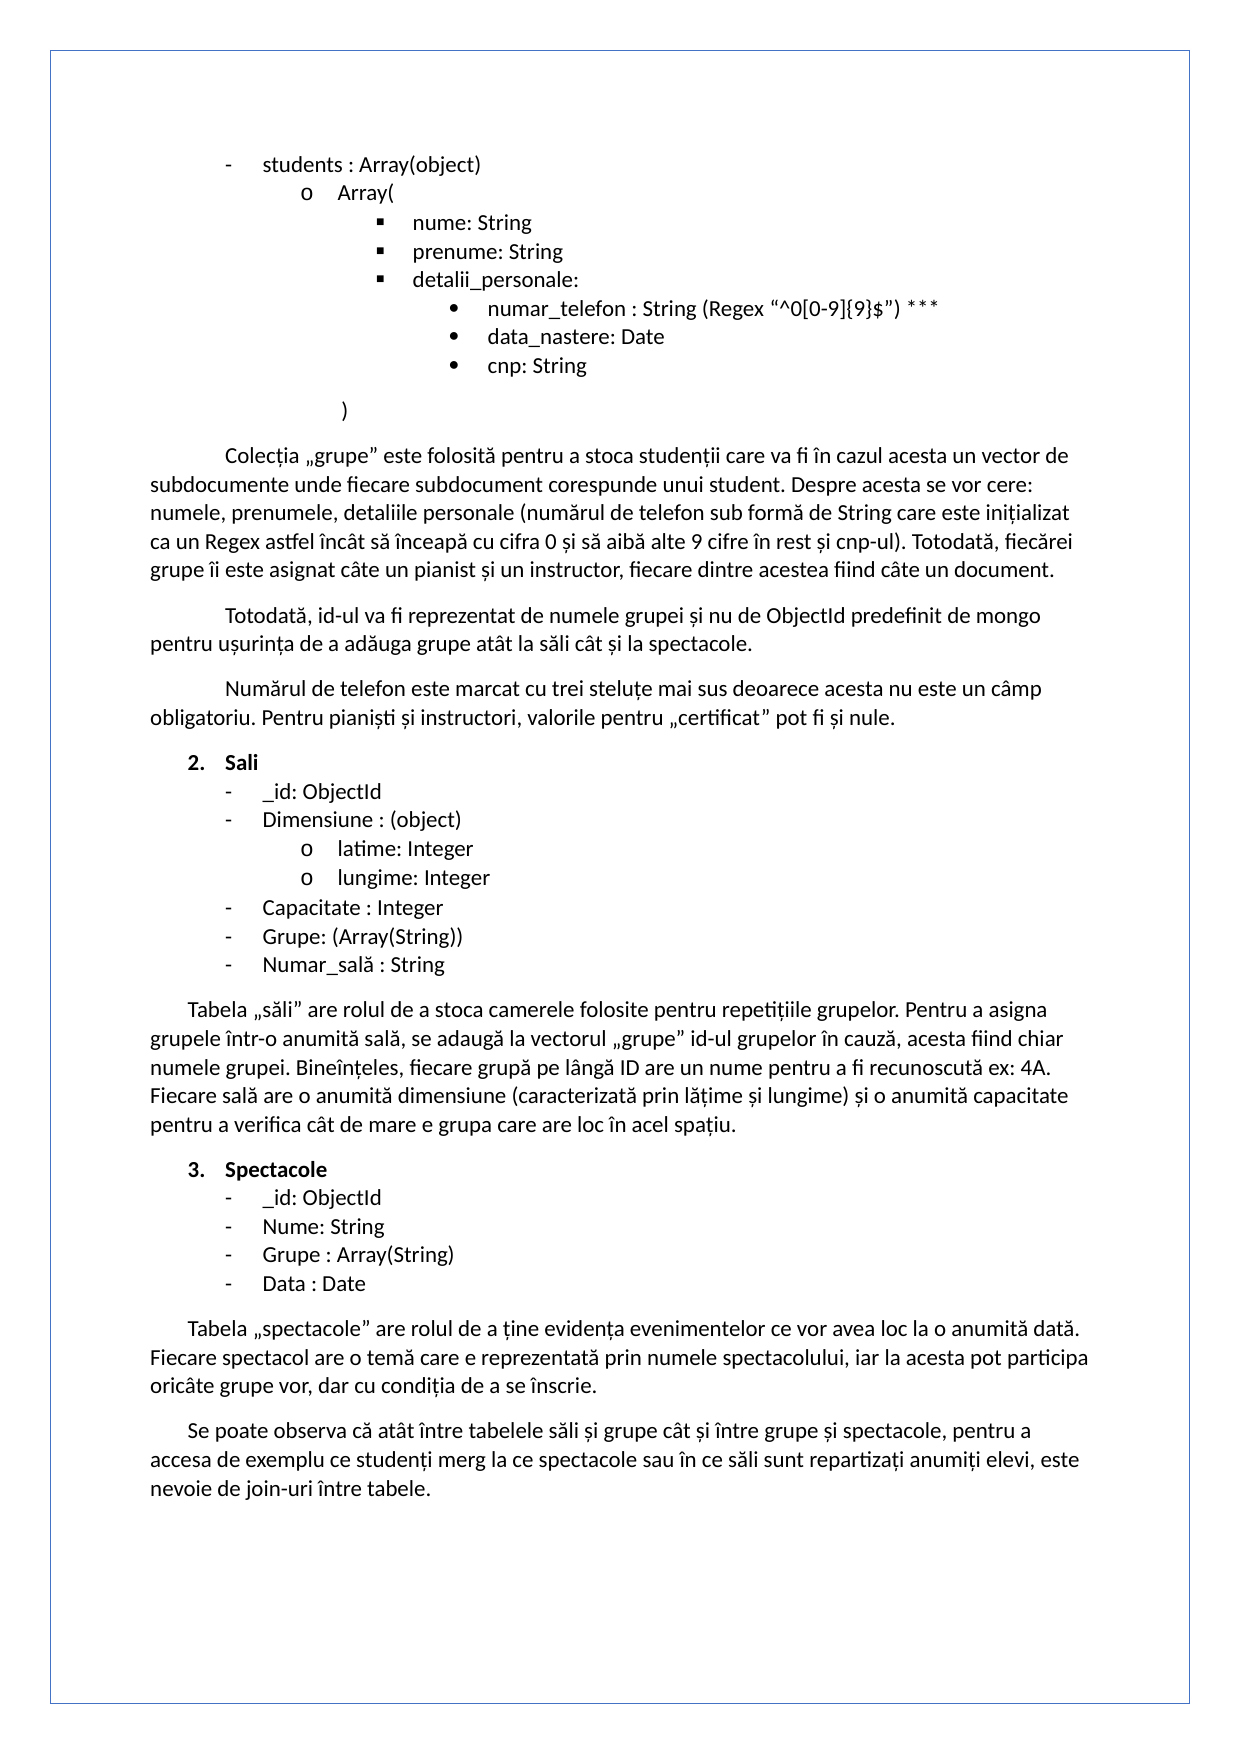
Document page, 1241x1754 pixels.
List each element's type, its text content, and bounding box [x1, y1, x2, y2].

list detalii_personale: [375, 265, 1090, 293]
list Data : Date [225, 1269, 1090, 1297]
text Se poate observa că atât între tabelele săli și grupe cât și între grupe și spectacole, pentru a accesa de exemplu ce studenți merg la ce spectacole sau în ce săli sunt repartizați anumiți elevi, este nevoie de join-uri între tabele. [150, 1417, 1090, 1502]
list Grupe: (Array(String)) [225, 922, 1090, 950]
list data_nastere: Date [450, 322, 1090, 350]
text Totodată, id-ul va fi reprezentat de numele grupei și nu de ObjectId predefinit de mongo pentru ușurința de a adăuga grupe atât la săli cât și la spectacole. [150, 601, 1090, 657]
list latime: Integer [300, 834, 1090, 863]
list lungime: Integer [300, 863, 1090, 893]
list cnp: String [450, 351, 1090, 379]
list _id: ObjectId [225, 777, 1090, 805]
text Colecția „grupe” este folosită pentru a stoca studenții care va fi în cazul acesta un vector de subdocumente unde fiecare subdocument corespunde unui student. Despre acesta se vor cere: numele, prenumele, detaliile personale (numărul de telefon sub formă de String care este inițializat ca un Regex astfel încât să înceapă cu cifra 0 și să aibă alte 9 cifre în rest și cnp-ul). Totodată, fiecărei grupe îi este asignat câte un pianist și un instructor, fiecare dintre acestea fiind câte un document. [150, 441, 1090, 583]
list Nume: String [225, 1212, 1090, 1240]
list Numar_sală : String [225, 950, 1090, 978]
list Dimensiune : (object) [225, 805, 1090, 833]
list Spectacole [187, 1155, 1090, 1183]
list nume: String [375, 208, 1090, 236]
list Array( [300, 178, 1090, 208]
list students : Array(object) [225, 150, 1090, 178]
text ) [300, 396, 1090, 424]
text Tabela „spectacole” are rolul de a ține evidența evenimentelor ce vor avea loc la o anumită dată. Fiecare spectacol are o temă care e reprezentată prin numele spectacolului, iar la acesta pot participa oricâte grupe vor, dar cu condiția de a se înscrie. [150, 1314, 1090, 1399]
list prenume: String [375, 237, 1090, 265]
list Sali [187, 748, 1090, 776]
list _id: ObjectId [225, 1183, 1090, 1211]
list numar_telefon : String (Regex “^0[0-9]{9}$”) *** [450, 294, 1090, 322]
text Numărul de telefon este marcat cu trei steluțe mai sus deoarece acesta nu este un câmp obligatoriu. Pentru pianiști și instructori, valorile pentru „certificat” pot fi și nule. [150, 674, 1090, 731]
text Tabela „săli” are rolul de a stoca camerele folosite pentru repetițiile grupelor. Pentru a asigna grupele într-o anumită sală, se adaugă la vectorul „grupe” id-ul grupelor în cauză, acesta fiind chiar numele grupei. Bineînțeles, fiecare grupă pe lângă ID are un nume pentru a fi recunoscută ex: 4A. Fiecare sală are o anumită dimensiune (caracterizată prin lățime și lungime) și o anumită capacitate pentru a verifica cât de mare e grupa care are loc în acel spațiu. [150, 996, 1090, 1138]
list Capacitate : Integer [225, 893, 1090, 921]
list Grupe : Array(String) [225, 1241, 1090, 1268]
